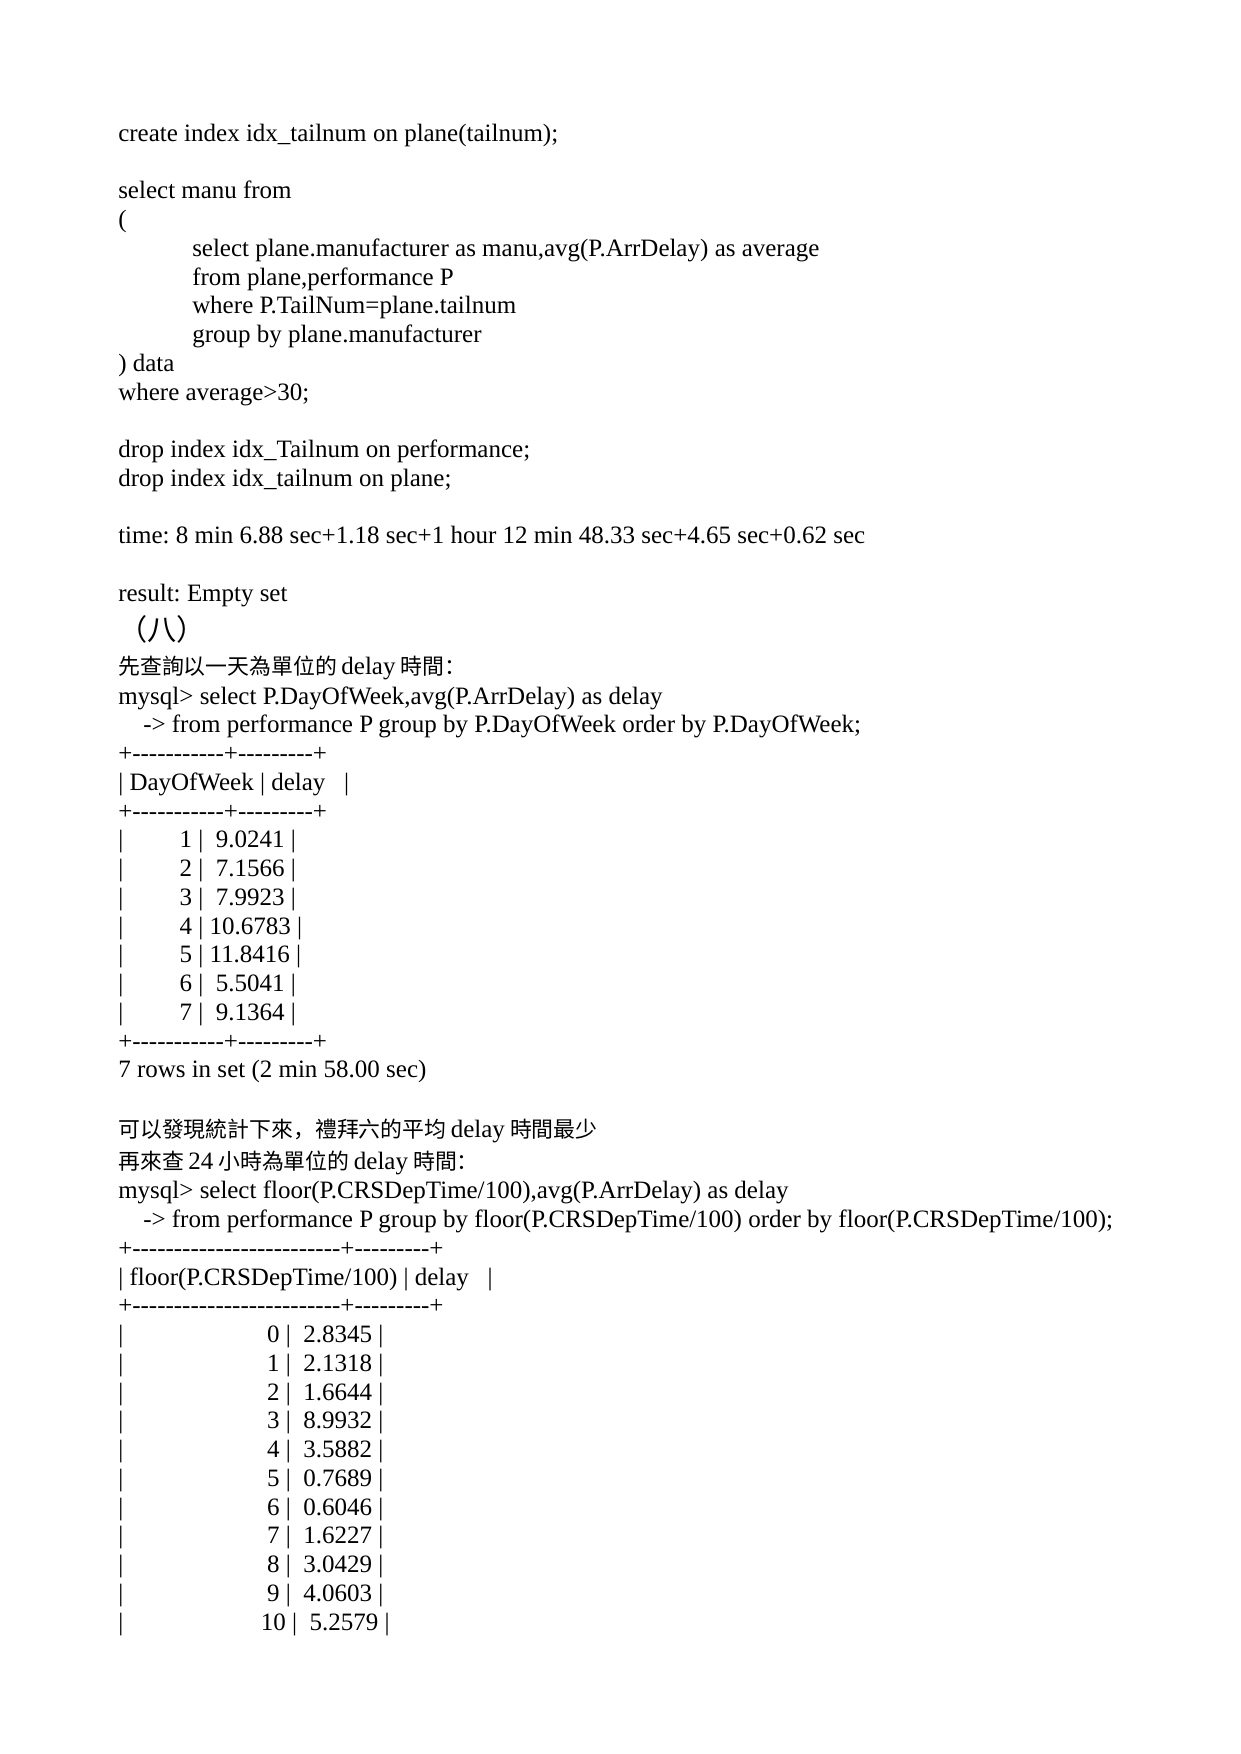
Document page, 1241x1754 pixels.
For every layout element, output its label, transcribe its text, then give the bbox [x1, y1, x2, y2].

text | 10 | 5.2579 | [118, 1607, 1122, 1635]
text 可以發現統計下來，禮拜六的平均delay時間最少 [118, 1112, 1122, 1144]
text | 5 | 11.8416 | [118, 939, 1122, 968]
text from plane,performance P [118, 262, 1122, 291]
text +-----------+---------+ [118, 796, 1122, 824]
text select plane.manufacturer as manu,avg(P.ArrDelay) as average [118, 233, 1122, 262]
text | 3 | 7.9923 | [118, 882, 1122, 911]
text | floor(P.CRSDepTime/100) | delay | [118, 1262, 1122, 1290]
text +-----------+---------+ [118, 738, 1122, 767]
text mysql> select P.DayOfWeek,avg(P.ArrDelay) as delay [118, 681, 1122, 709]
text | DayOfWeek | delay | [118, 767, 1122, 796]
text +-----------+---------+ [118, 1026, 1122, 1054]
text | 4 | 10.6783 | [118, 911, 1122, 939]
text where P.TailNum=plane.tailnum [118, 291, 1122, 319]
text | 1 | 2.1318 | [118, 1348, 1122, 1377]
text | 7 | 9.1364 | [118, 997, 1122, 1026]
text | 9 | 4.0603 | [118, 1578, 1122, 1607]
text | 6 | 0.6046 | [118, 1492, 1122, 1520]
text （八） [118, 607, 1122, 649]
text drop index idx_tailnum on plane; [118, 463, 1122, 492]
text ) data [118, 348, 1122, 377]
text time: 8 min 6.88 sec+1.18 sec+1 hour 12 min 48.33 sec+4.65 sec+0.62 sec [118, 521, 1122, 549]
text | 2 | 7.1566 | [118, 853, 1122, 882]
text group by plane.manufacturer [118, 319, 1122, 348]
text | 1 | 9.0241 | [118, 824, 1122, 853]
text mysql> select floor(P.CRSDepTime/100),avg(P.ArrDelay) as delay [118, 1175, 1122, 1204]
text drop index idx_Tailnum on performance; [118, 434, 1122, 463]
text 先查詢以一天為單位的delay時間： [118, 649, 1122, 681]
text +-------------------------+---------+ [118, 1290, 1122, 1319]
text | 8 | 3.0429 | [118, 1549, 1122, 1578]
text 7 rows in set (2 min 58.00 sec) [118, 1054, 1122, 1083]
text where average>30; [118, 377, 1122, 406]
text | 2 | 1.6644 | [118, 1377, 1122, 1405]
text create index idx_tailnum on plane(tailnum); [118, 118, 1122, 147]
text 再來查24小時為單位的delay時間： [118, 1144, 1122, 1175]
text | 6 | 5.5041 | [118, 968, 1122, 997]
text | 3 | 8.9932 | [118, 1405, 1122, 1434]
text | 0 | 2.8345 | [118, 1319, 1122, 1348]
text -> from performance P group by floor(P.CRSDepTime/100) order by floor(P.CRSDepTime/100); [118, 1204, 1122, 1233]
text ( [118, 204, 1122, 233]
text +-------------------------+---------+ [118, 1233, 1122, 1262]
text | 7 | 1.6227 | [118, 1520, 1122, 1549]
text select manu from [118, 176, 1122, 204]
text | 4 | 3.5882 | [118, 1434, 1122, 1463]
text result: Empty set [118, 578, 1122, 607]
text | 5 | 0.7689 | [118, 1463, 1122, 1492]
text -> from performance P group by P.DayOfWeek order by P.DayOfWeek; [118, 709, 1122, 738]
